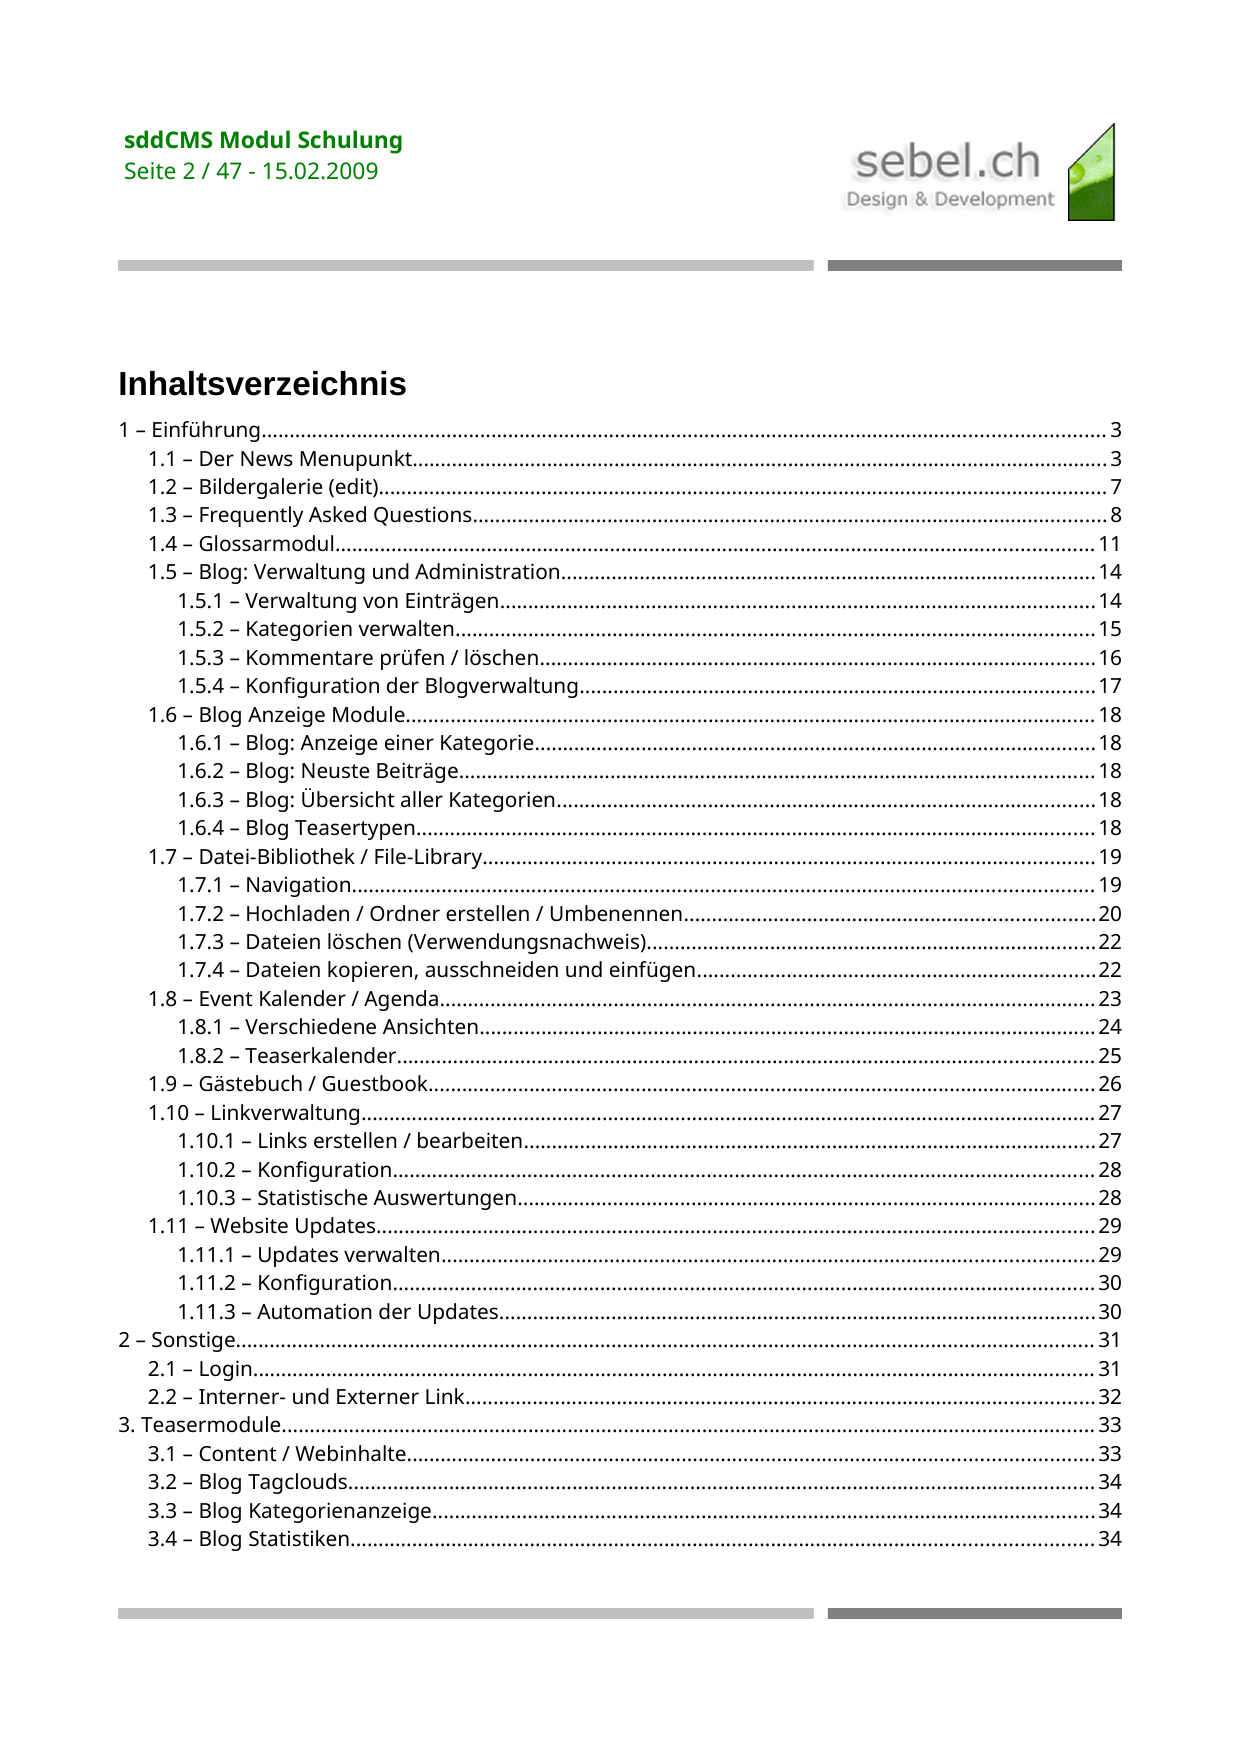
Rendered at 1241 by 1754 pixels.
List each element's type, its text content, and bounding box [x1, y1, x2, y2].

text 1.6.4 – Blog Teasertypen 18 [177, 813, 1122, 842]
text 3.4 – Blog Statistiken 34 [148, 1524, 1122, 1553]
text 3.1 – Content / Webinhalte 33 [148, 1439, 1122, 1467]
text 1.10.2 – Konfiguration 28 [177, 1155, 1122, 1183]
text 1.9 – Gästebuch / Guestbook 26 [148, 1069, 1122, 1098]
picture [118, 260, 1122, 271]
text 1.6 – Blog Anzeige Module 18 [148, 700, 1122, 728]
text 2.1 – Login 31 [148, 1354, 1122, 1382]
text 3.2 – Blog Tagclouds 34 [148, 1467, 1122, 1496]
text 1.11.2 – Konfiguration 30 [177, 1268, 1122, 1297]
text 1.7.1 – Navigation 19 [177, 870, 1122, 899]
text 1.8 – Event Kalender / Agenda 23 [148, 984, 1122, 1012]
text 1.7 – Datei-Bibliothek / File-Library 19 [148, 842, 1122, 870]
text 1.4 – Glossarmodul 11 [148, 529, 1122, 557]
text 1.10 – Linkverwaltung 27 [148, 1098, 1122, 1126]
text 1.10.3 – Statistische Auswertungen 28 [177, 1183, 1122, 1212]
subtitle Inhaltsverzeichnis [118, 364, 1122, 403]
text 1.11 – Website Updates 29 [148, 1212, 1122, 1240]
text 1.5.2 – Kategorien verwalten 15 [177, 614, 1122, 643]
text 1.10.1 – Links erstellen / bearbeiten 27 [177, 1126, 1122, 1155]
text 1.7.3 – Dateien löschen (Verwendungsnachweis) 22 [177, 927, 1122, 956]
text 1.6.2 – Blog: Neuste Beiträge 18 [177, 757, 1122, 785]
text 1.8.2 – Teaserkalender 25 [177, 1041, 1122, 1069]
text 3. Teasermodule 33 [118, 1411, 1122, 1439]
text 1.5.4 – Konfiguration der Blogverwaltung 17 [177, 671, 1122, 700]
text 1.3 – Frequently Asked Questions 8 [148, 501, 1122, 529]
text 3.3 – Blog Kategorienanzeige 34 [148, 1496, 1122, 1524]
text 1.7.4 – Dateien kopieren, ausschneiden und einfügen 22 [177, 956, 1122, 984]
text 1.5.3 – Kommentare prüfen / löschen 16 [177, 643, 1122, 671]
text 1.7.2 – Hochladen / Ordner erstellen / Umbenennen 20 [177, 899, 1122, 927]
text 1.6.3 – Blog: Übersicht aller Kategorien 18 [177, 785, 1122, 813]
text 1.2 – Bildergalerie (edit) 7 [148, 472, 1122, 501]
text 1.8.1 – Verschiedene Ansichten 24 [177, 1012, 1122, 1041]
text 2 – Sonstige 31 [118, 1325, 1122, 1354]
text 2.2 – Interner- und Externer Link 32 [148, 1382, 1122, 1411]
text 1.11.3 – Automation der Updates 30 [177, 1297, 1122, 1325]
text 1 – Einführung 3 [118, 415, 1122, 444]
text 1.11.1 – Updates verwalten 29 [177, 1240, 1122, 1268]
text 1.6.1 – Blog: Anzeige einer Kategorie 18 [177, 728, 1122, 757]
text 1.1 – Der News Menupunkt 3 [148, 444, 1122, 472]
picture [118, 1608, 1122, 1619]
text 1.5.1 – Verwaltung von Einträgen 14 [177, 586, 1122, 614]
text 1.5 – Blog: Verwaltung und Administration 14 [148, 557, 1122, 586]
